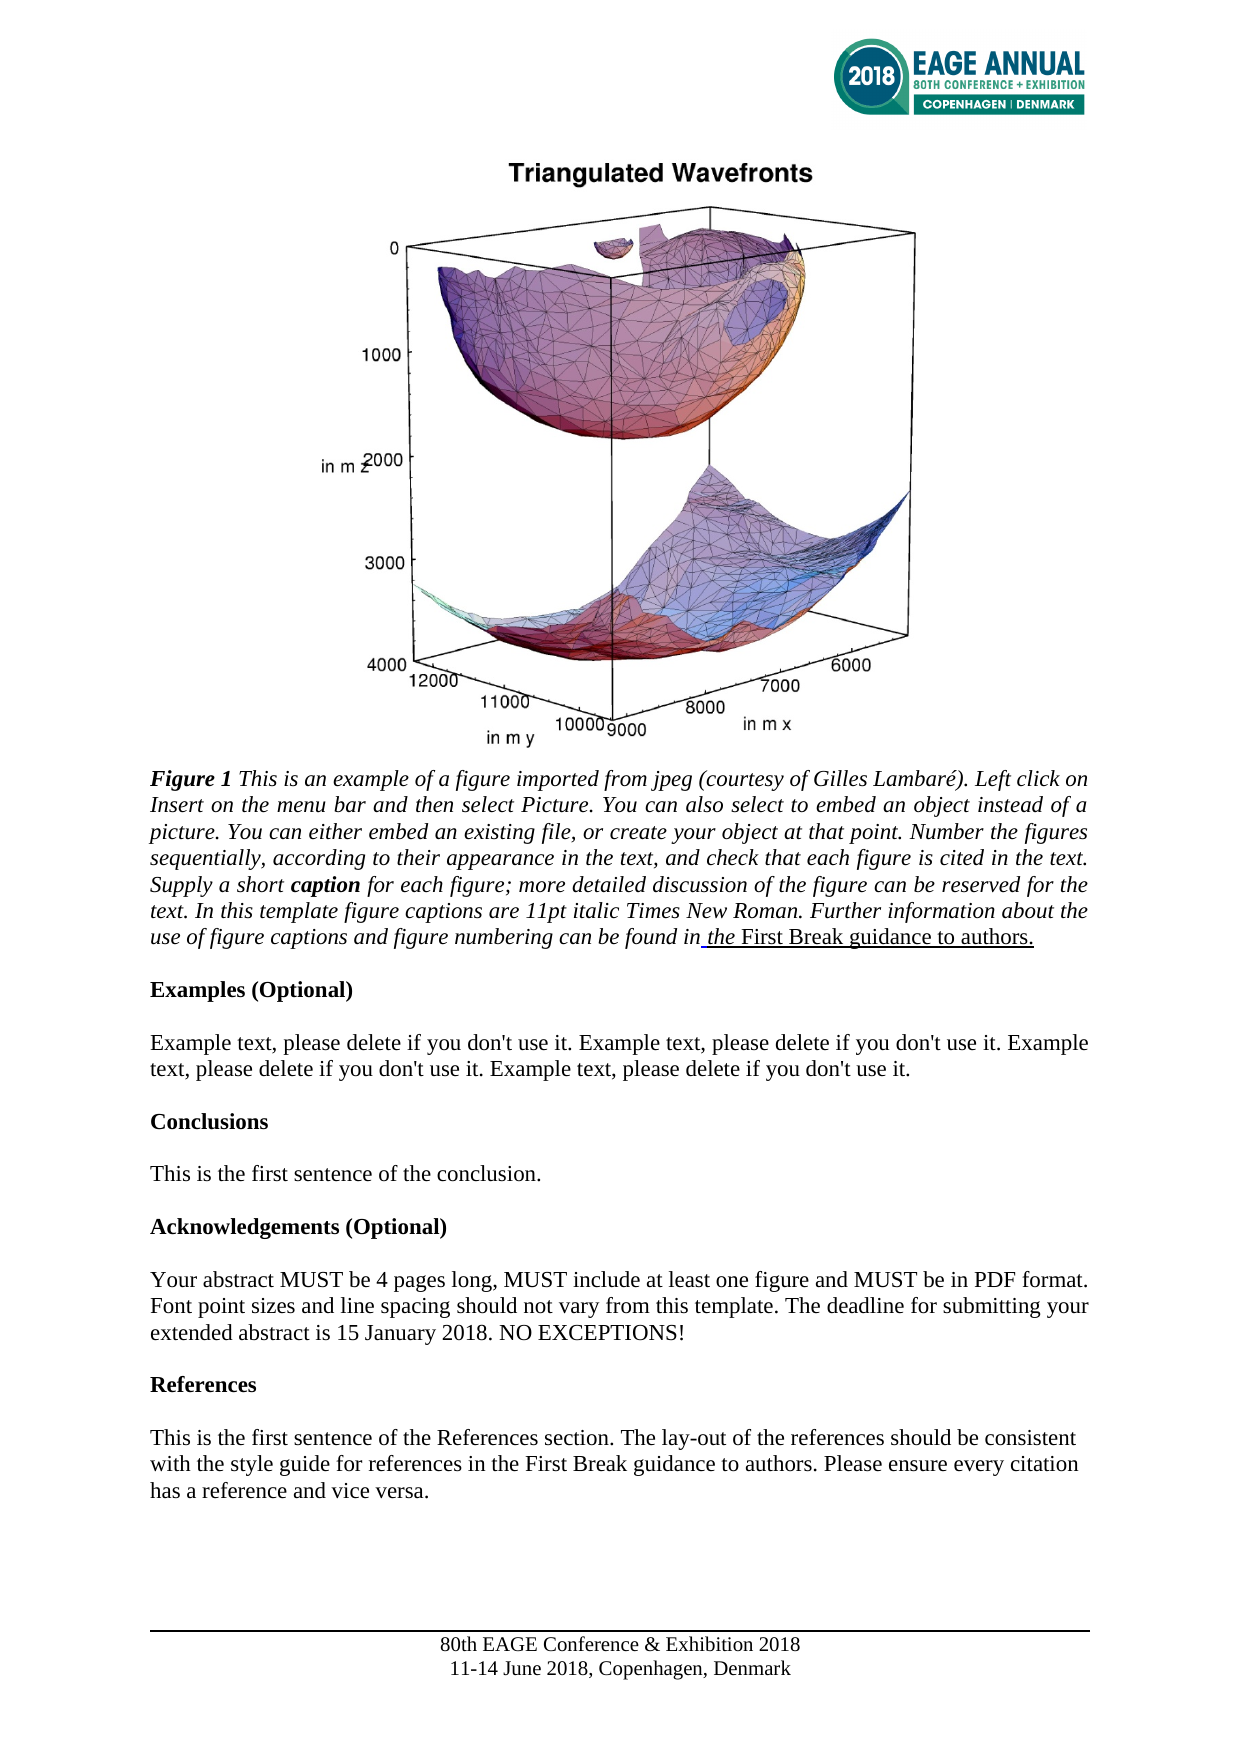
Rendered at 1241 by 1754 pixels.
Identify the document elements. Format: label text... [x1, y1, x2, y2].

text Your abstract MUST be 4 pages long, MUST include at least one figure and MUST be in PDF format. Font point sizes and line spacing should not vary from this template. The deadline for submitting your extended abstract is 15 January 2018. NO EXCEPTIONS! [150, 1266, 1090, 1345]
text Figure 1 This is an example of a figure imported from jpeg (courtesy of Gilles Lambaré). Left click on Insert on the menu bar and then select Picture. You can also select to embed an object instead of a picture. You can either embed an existing file, or create your object at that point. Number the figures sequentially, according to their appearance in the text, and check that each figure is cited in the text. Supply a short caption for each figure; more detailed discussion of the figure can be reserved for the text. In this template figure captions are 11pt italic Times New Roman. Further information about the use of figure captions and figure numbering can be found in the First Break guidance to authors. [150, 765, 1090, 950]
subtitle Conclusions [150, 1108, 1090, 1134]
subtitle Examples (Optional) [150, 976, 1090, 1002]
picture [830, 29, 1088, 130]
text This is the first sentence of the conclusion. [150, 1161, 1090, 1187]
picture [304, 150, 936, 766]
subtitle Acknowledgements (Optional) [150, 1213, 1090, 1239]
text This is the first sentence of the References section. The lay-out of the references should be consistent with the style guide for references in the First Break guidance to authors. Please ensure every citation has a reference and vice versa. [150, 1424, 1090, 1503]
text Example text, please delete if you don't use it. Example text, please delete if you don't use it. Example text, please delete if you don't use it. Example text, please delete if you don't use it. [150, 1029, 1090, 1081]
subtitle References [150, 1371, 1090, 1398]
